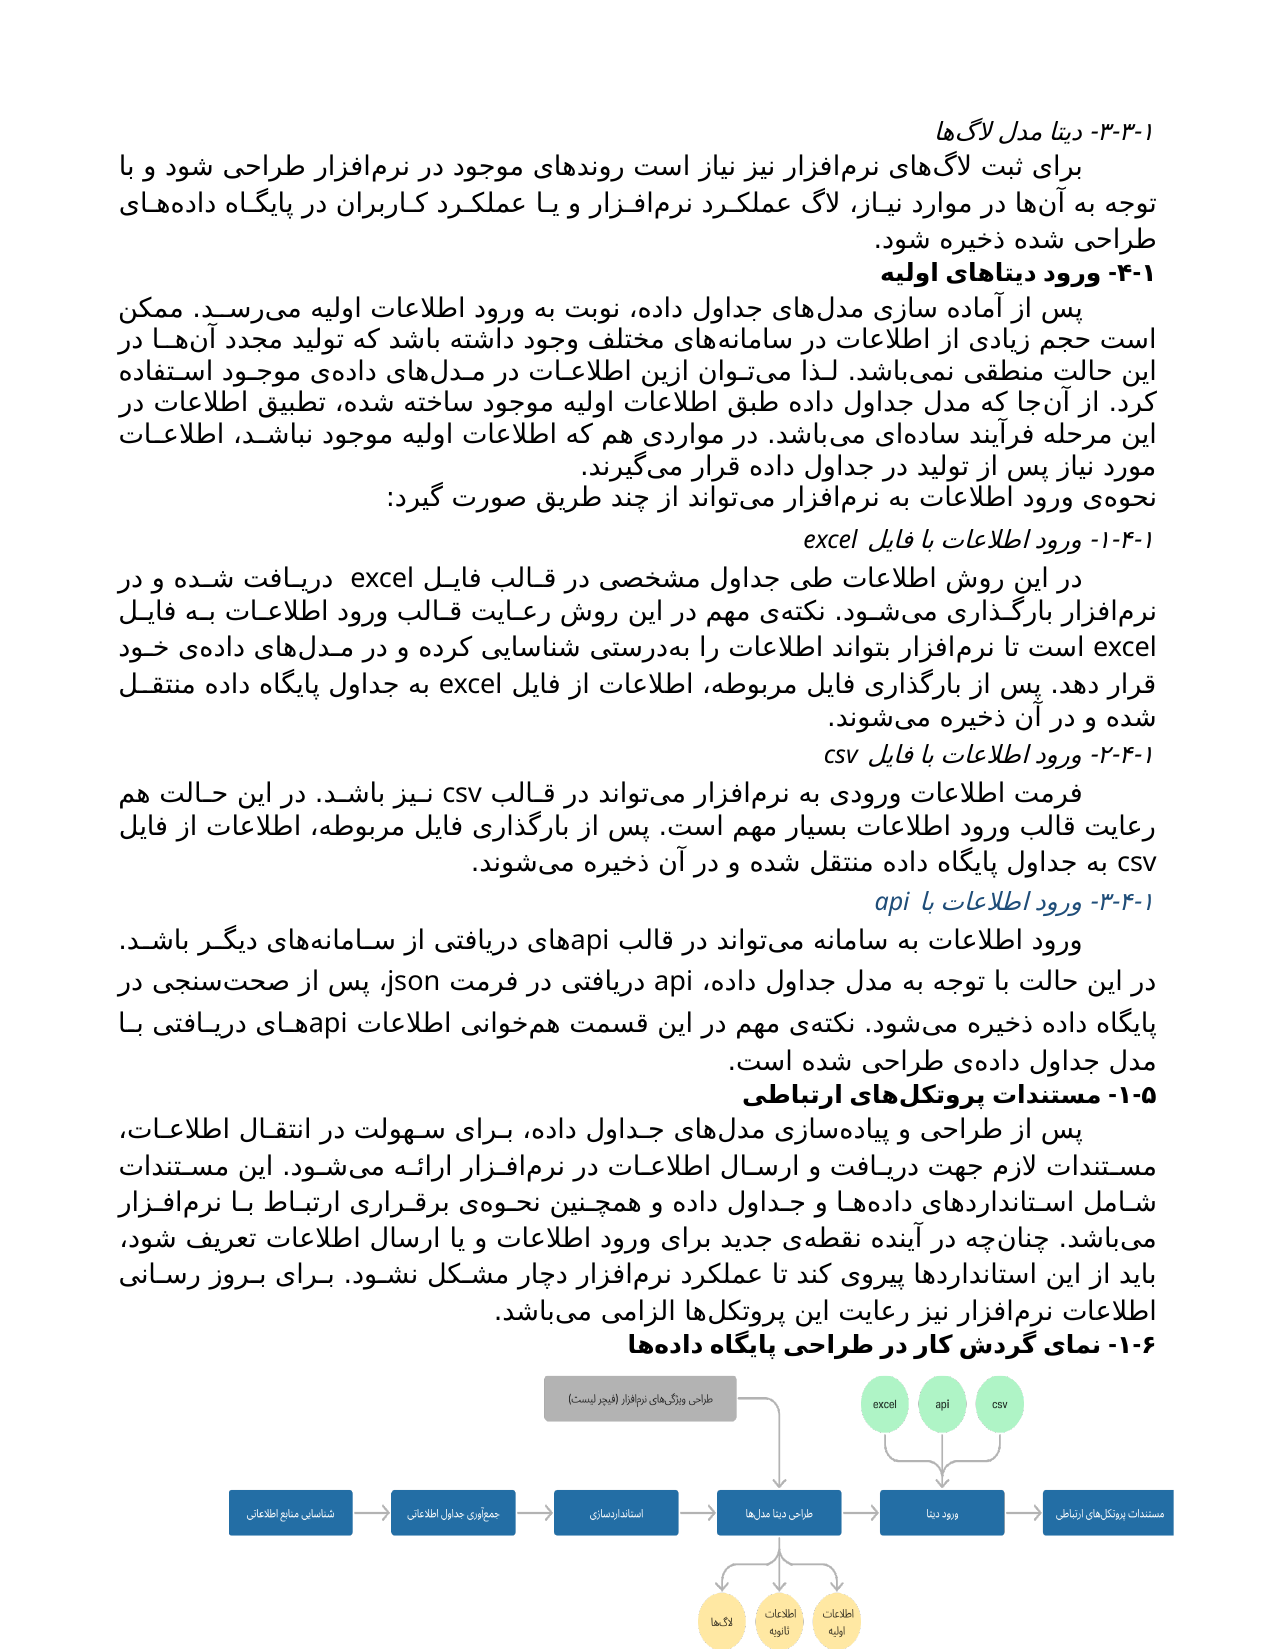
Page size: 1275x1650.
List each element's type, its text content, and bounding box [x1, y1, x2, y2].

subtitle ۱-۴-۱- ورود اطلاعات با فایل excel [118, 522, 1157, 559]
subtitle ۳-۳-۱- دیتا مدل لاگ‌‌ها [118, 118, 1157, 151]
subtitle ۳-۴-۱- ورود اطلاعات با api [118, 883, 1157, 920]
text برای ثبت لاگ‌های نرم‌افزار نیز نیاز است روند‌های موجود در نرم‌افزار طراحی شود و با توجه به آن‌ها در موارد نیاز، لاگ عملکرد نرم‌افزار و یا عملکرد کاربران در پایگاه داده‌های طراحی شده ذخیره شود. [118, 151, 1157, 255]
text ورود اطلاعات به سامانه می‌تواند در قالب apiهای دریافتی از سامانه‌های دیگر باشد. در این حالت با توجه به مدل جداول داده، api دریافتی در فرمت json، پس از صحت‌سنجی در پایگاه داده ذخیره می‌شود. نکته‌ی مهم در این قسمت هم‌خوانی اطلاعات apiهای دریافتی با مدل جداول داده‌ی طراحی شده است. [118, 920, 1157, 1076]
text پس از آماده سازی مدل‌های جداول داده، نوبت به ورود اطلاعات اولیه می‌رسد. ممکن است حجم زیادی از اطلاعات در سامانه‌های مختلف وجود داشته باشد که تولید مجدد آن‌ها در این حالت منطقی نمی‌باشد. لذا می‌توان ازین اطلاعات در مدل‌های داده‌ی موجود استفاده کرد. از آن‌جا که مدل جداول داده طبق اطلاعات اولیه موجود ساخته شده، تطبیق اطلاعات در این مرحله فرآیند ساده‌ای می‌باشد. در مواردی هم که اطلاعات اولیه موجود نباشد، اطلاعات مورد نیاز پس از تولید در جداول داده قرار می‌گیرند. [118, 292, 1157, 481]
text ۱-۵- مستندات پروتکل‌های ارتباطی [118, 1081, 1157, 1114]
text ۱-۶- نمای گردش کار در طراحی پایگاه داده‌ها [118, 1331, 1157, 1364]
text در این روش اطلاعات طی جداول مشخصی در قالب فایل excel دریافت شده و در نرم‌افزار بارگذاری می‌شود. نکته‌ی مهم در این روش رعایت قالب ورود اطلاعات به فایل excel است تا نرم‌افزار بتواند اطلاعات را به‌درستی شناسایی کرده و در مدل‌های داده‌ی خود قرار دهد. پس از بارگذاری فایل مربوطه، اطلاعات از فایل excel به جداول پایگاه داده منتقل شده و در آن ذخیره می‌شوند. [118, 559, 1157, 733]
text فرمت اطلاعات ورودی به نرم‌افزار می‌تواند در قالب csv نیز باشد. در این حالت هم رعایت قالب ورود اطلاعات بسیار مهم است. پس از بارگذاری فایل مربوطه، اطلاعات از فایل csv به جداول پایگاه داده منتقل شده و در آن ذخیره می‌شوند. [118, 774, 1157, 879]
text ۴-۱- ورود دیتاهای اولیه [118, 259, 1157, 292]
text نحوه‌ی ورود اطلاعات به نرم‌افزار می‌تواند از چند طریق صورت گیرد: [118, 481, 1157, 513]
subtitle ۲-۴-۱- ورود اطلاعات با فایل csv [118, 737, 1157, 774]
text پس از طراحی و پیاده‌سازی مدل‌های‌ جداول داده، برای سهولت در انتقال اطلاعات، مستندات لازم جهت دریافت و ارسال اطلاعات در نرم‌افزار ارائه می‌شود. این مستندات شامل استاندارد‌های داده‌ها و جداول داده‌ و همچنین نحوه‌ی برقراری ارتباط با نرم‌افزار می‌باشد. چنان‌چه در آینده نقطه‌ی جدید برای ورود اطلاعات و یا ارسال اطلاعات تعریف شود، باید از این استانداردها پیروی کند تا عملکرد نرم‌افزار دچار مشکل نشود. برای بروز رسانی اطلاعات نرم‌افزار نیز رعایت این پروتکل‌ها الزامی می‌باشد. [118, 1114, 1157, 1327]
